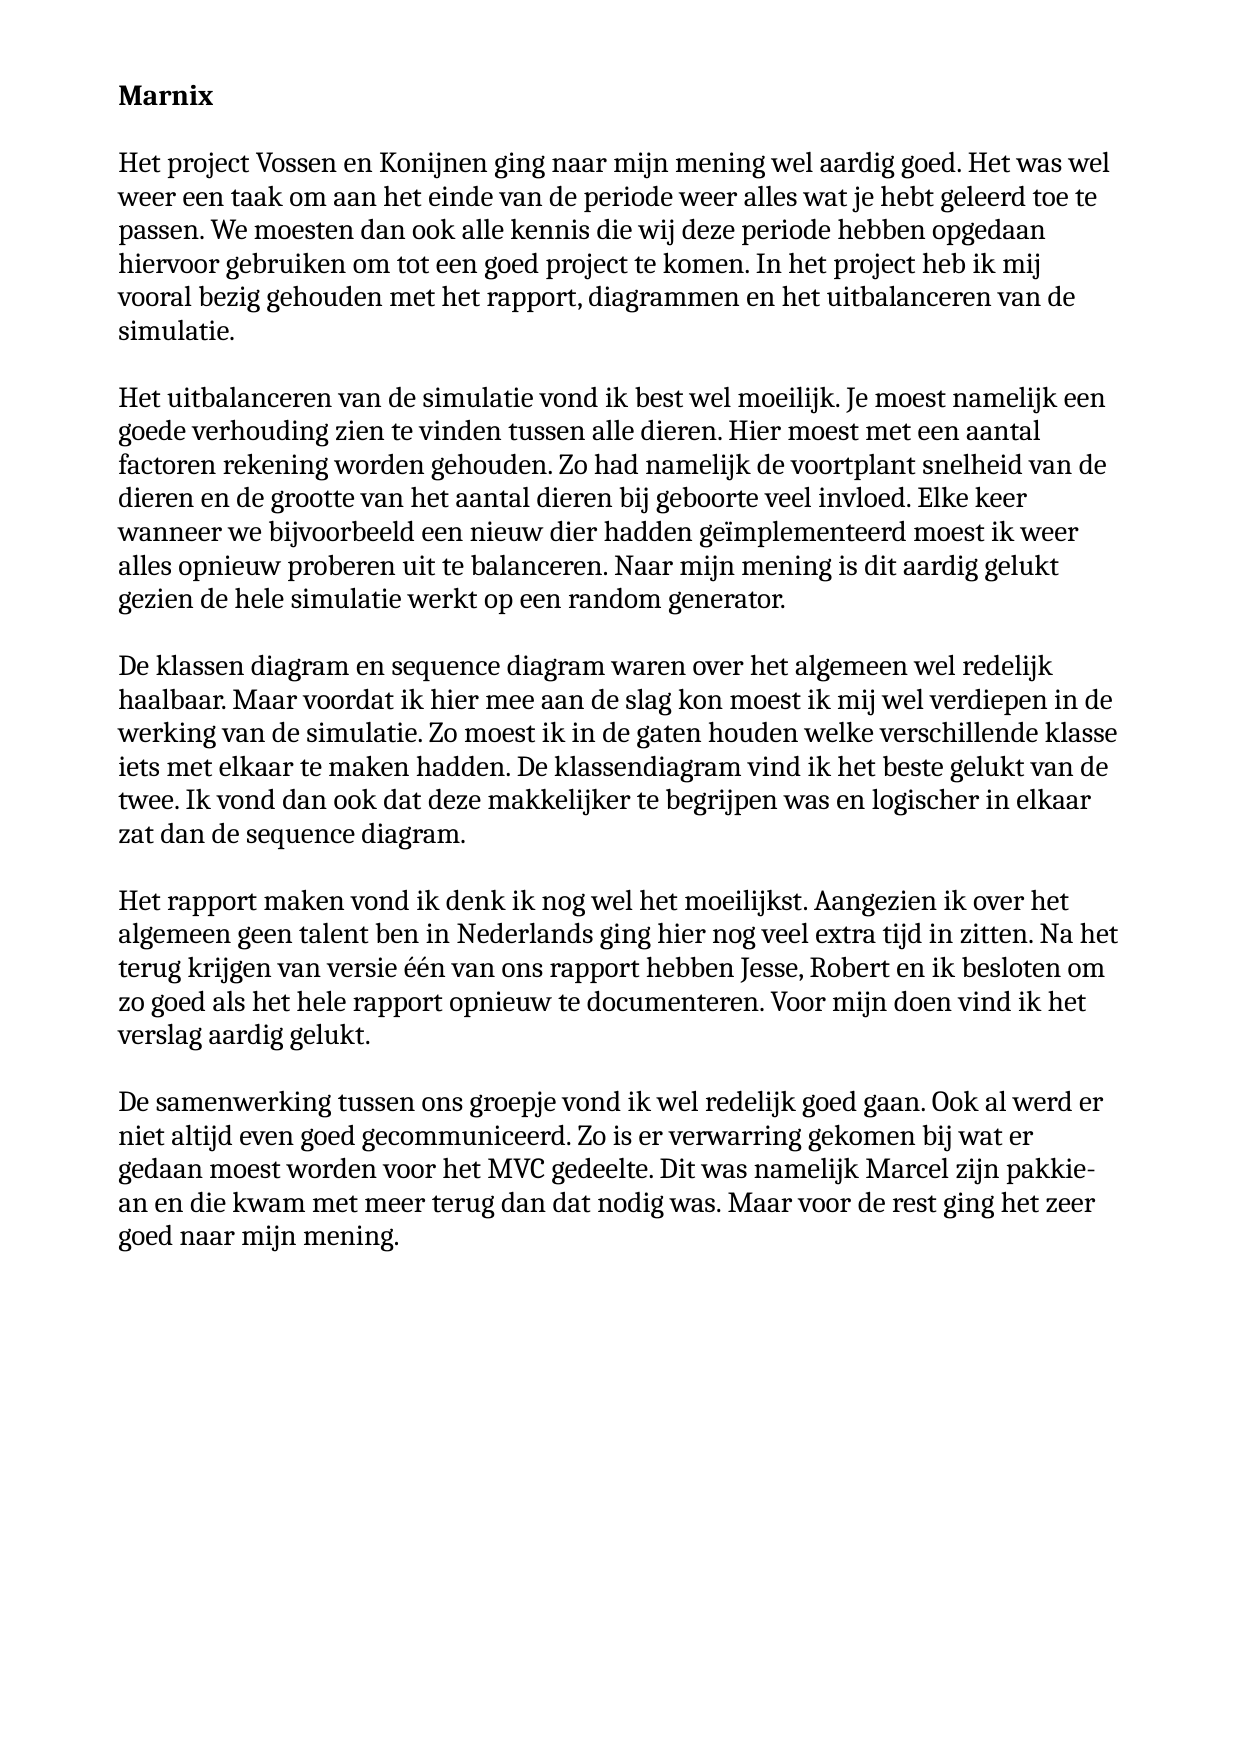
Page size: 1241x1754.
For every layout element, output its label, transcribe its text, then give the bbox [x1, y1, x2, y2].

text Het project Vossen en Konijnen ging naar mijn mening wel aardig goed. Het was wel weer een taak om aan het einde van de periode weer alles wat je hebt geleerd toe te passen. We moesten dan ook alle kennis die wij deze periode hebben opgedaan hiervoor gebruiken om tot een goed project te komen. In het project heb ik mij vooral bezig gehouden met het rapport, diagrammen en het uitbalanceren van de simulatie. [118, 146, 1122, 347]
subtitle Marnix [118, 79, 1122, 113]
text De klassen diagram en sequence diagram waren over het algemeen wel redelijk haalbaar. Maar voordat ik hier mee aan de slag kon moest ik mij wel verdiepen in de werking van de simulatie. Zo moest ik in de gaten houden welke verschillende klasse iets met elkaar te maken hadden. De klassendiagram vind ik het beste gelukt van de twee. Ik vond dan ook dat deze makkelijker te begrijpen was en logischer in elkaar zat dan de sequence diagram. [118, 649, 1122, 851]
text De samenwerking tussen ons groepje vond ik wel redelijk goed gaan. Ook al werd er niet altijd even goed gecommuniceerd. Zo is er verwarring gekomen bij wat er gedaan moest worden voor het MVC gedeelte. Dit was namelijk Marcel zijn pakkie-an en die kwam met meer terug dan dat nodig was. Maar voor de rest ging het zeer goed naar mijn mening. [118, 1085, 1122, 1253]
text Het rapport maken vond ik denk ik nog wel het moeilijkst. Aangezien ik over het algemeen geen talent ben in Nederlands ging hier nog veel extra tijd in zitten. Na het terug krijgen van versie één van ons rapport hebben Jesse, Robert en ik besloten om zo goed als het hele rapport opnieuw te documenteren. Voor mijn doen vind ik het verslag aardig gelukt. [118, 884, 1122, 1052]
text Het uitbalanceren van de simulatie vond ik best wel moeilijk. Je moest namelijk een goede verhouding zien te vinden tussen alle dieren. Hier moest met een aantal factoren rekening worden gehouden. Zo had namelijk de voortplant snelheid van de dieren en de grootte van het aantal dieren bij geboorte veel invloed. Elke keer wanneer we bijvoorbeeld een nieuw dier hadden geïmplementeerd moest ik weer alles opnieuw proberen uit te balanceren. Naar mijn mening is dit aardig gelukt gezien de hele simulatie werkt op een random generator. [118, 381, 1122, 616]
